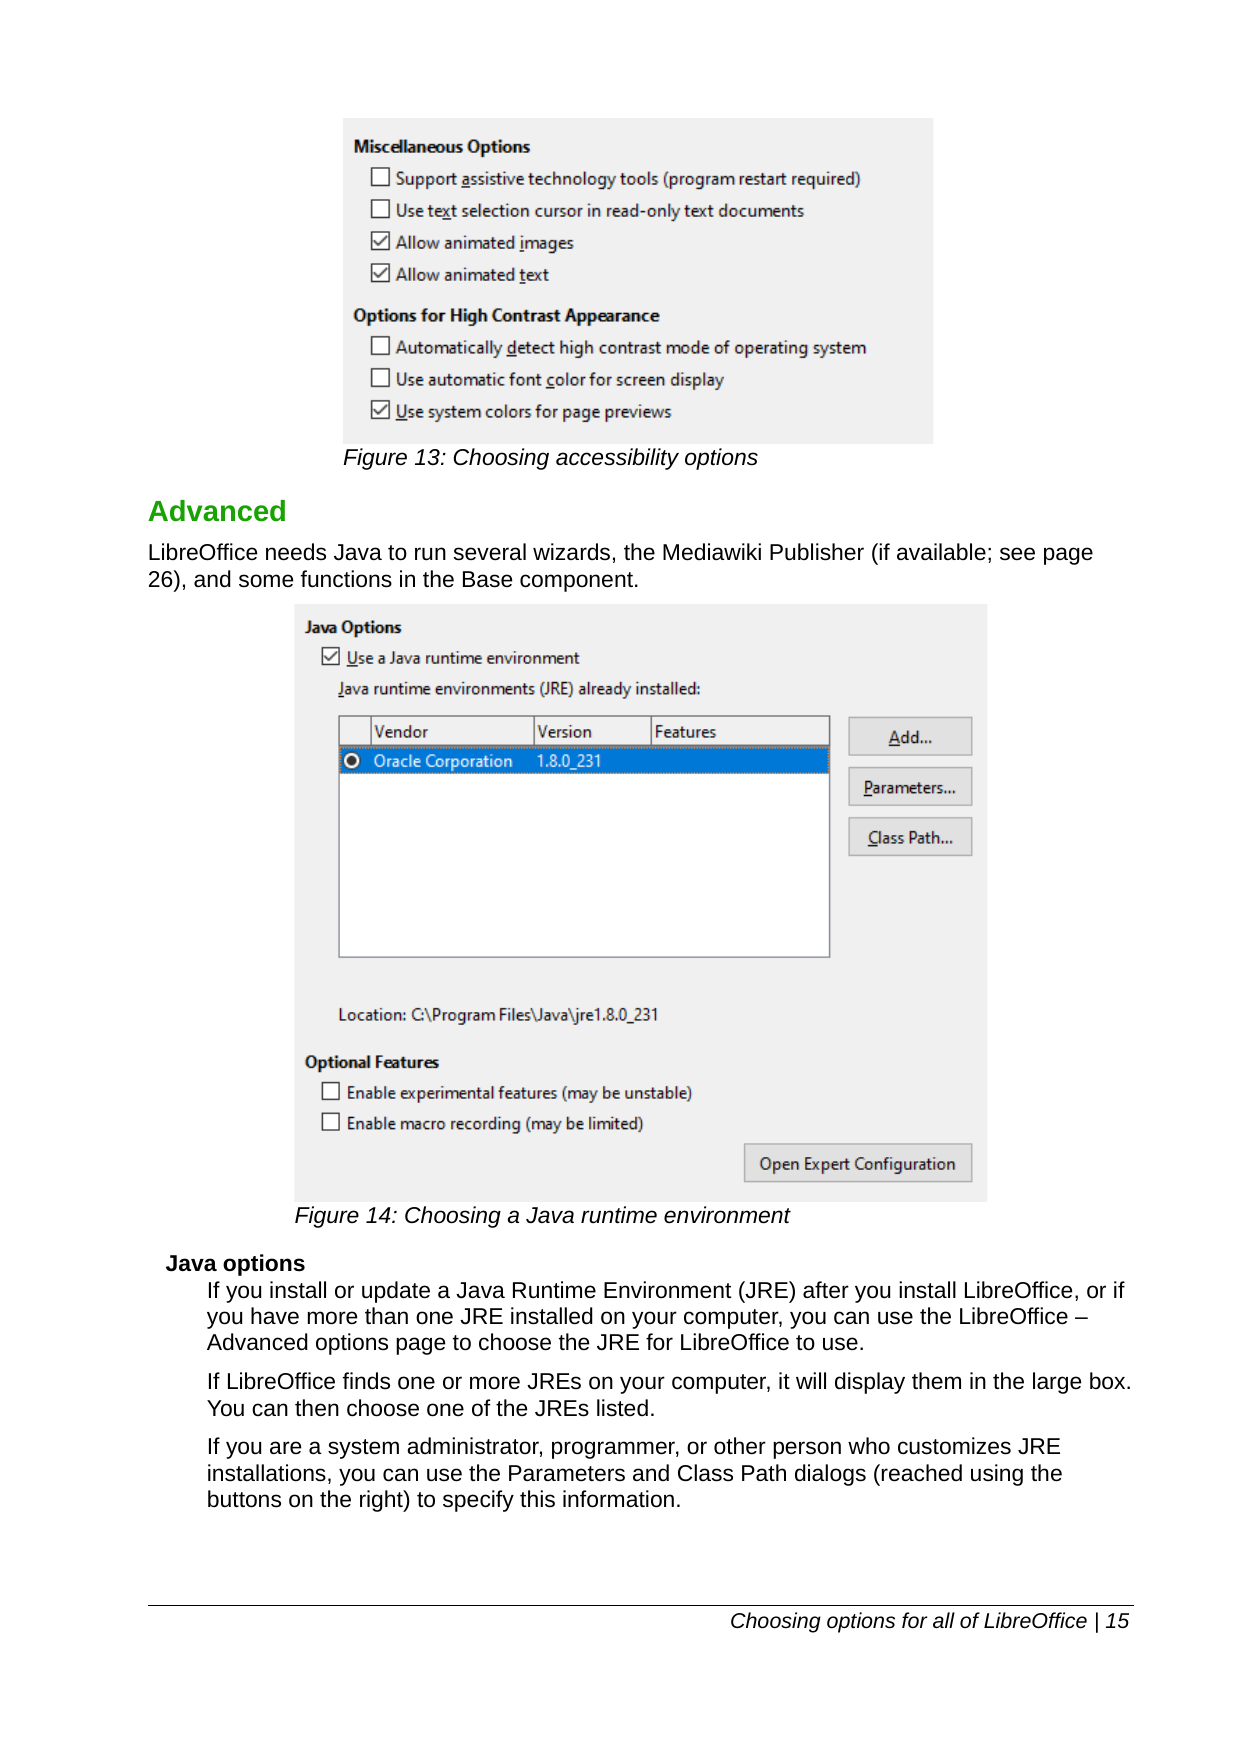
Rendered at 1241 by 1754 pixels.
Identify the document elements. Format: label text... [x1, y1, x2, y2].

picture [294, 604, 988, 1202]
text If LibreOffice finds one or more JREs on your computer, it will display them in the large box. You can then choose one of the JREs listed. [207, 1368, 1134, 1421]
subtitle Advanced [148, 494, 1134, 528]
text Figure 14: Choosing a Java runtime environment [294, 1202, 987, 1228]
text If you install or update a Java Runtime Environment (JRE) after you install LibreOffice, or if you have more than one JRE installed on your computer, you can use the LibreOffice – Advanced options page to choose the JRE for LibreOffice to use. [207, 1277, 1134, 1356]
text Java options [165, 1250, 1134, 1277]
text Figure 13: Choosing accessibility options [343, 118, 939, 470]
text If you are a system administrator, programmer, or other person who customizes JRE installations, you can use the Parameters and Class Path dialogs (reached using the buttons on the right) to specify this information. [207, 1433, 1134, 1512]
text LibreOffice needs Java to run several wizards, the Mediawiki Publisher (if available; see page 26), and some functions in the Base component. [148, 539, 1134, 592]
picture [342, 118, 934, 444]
